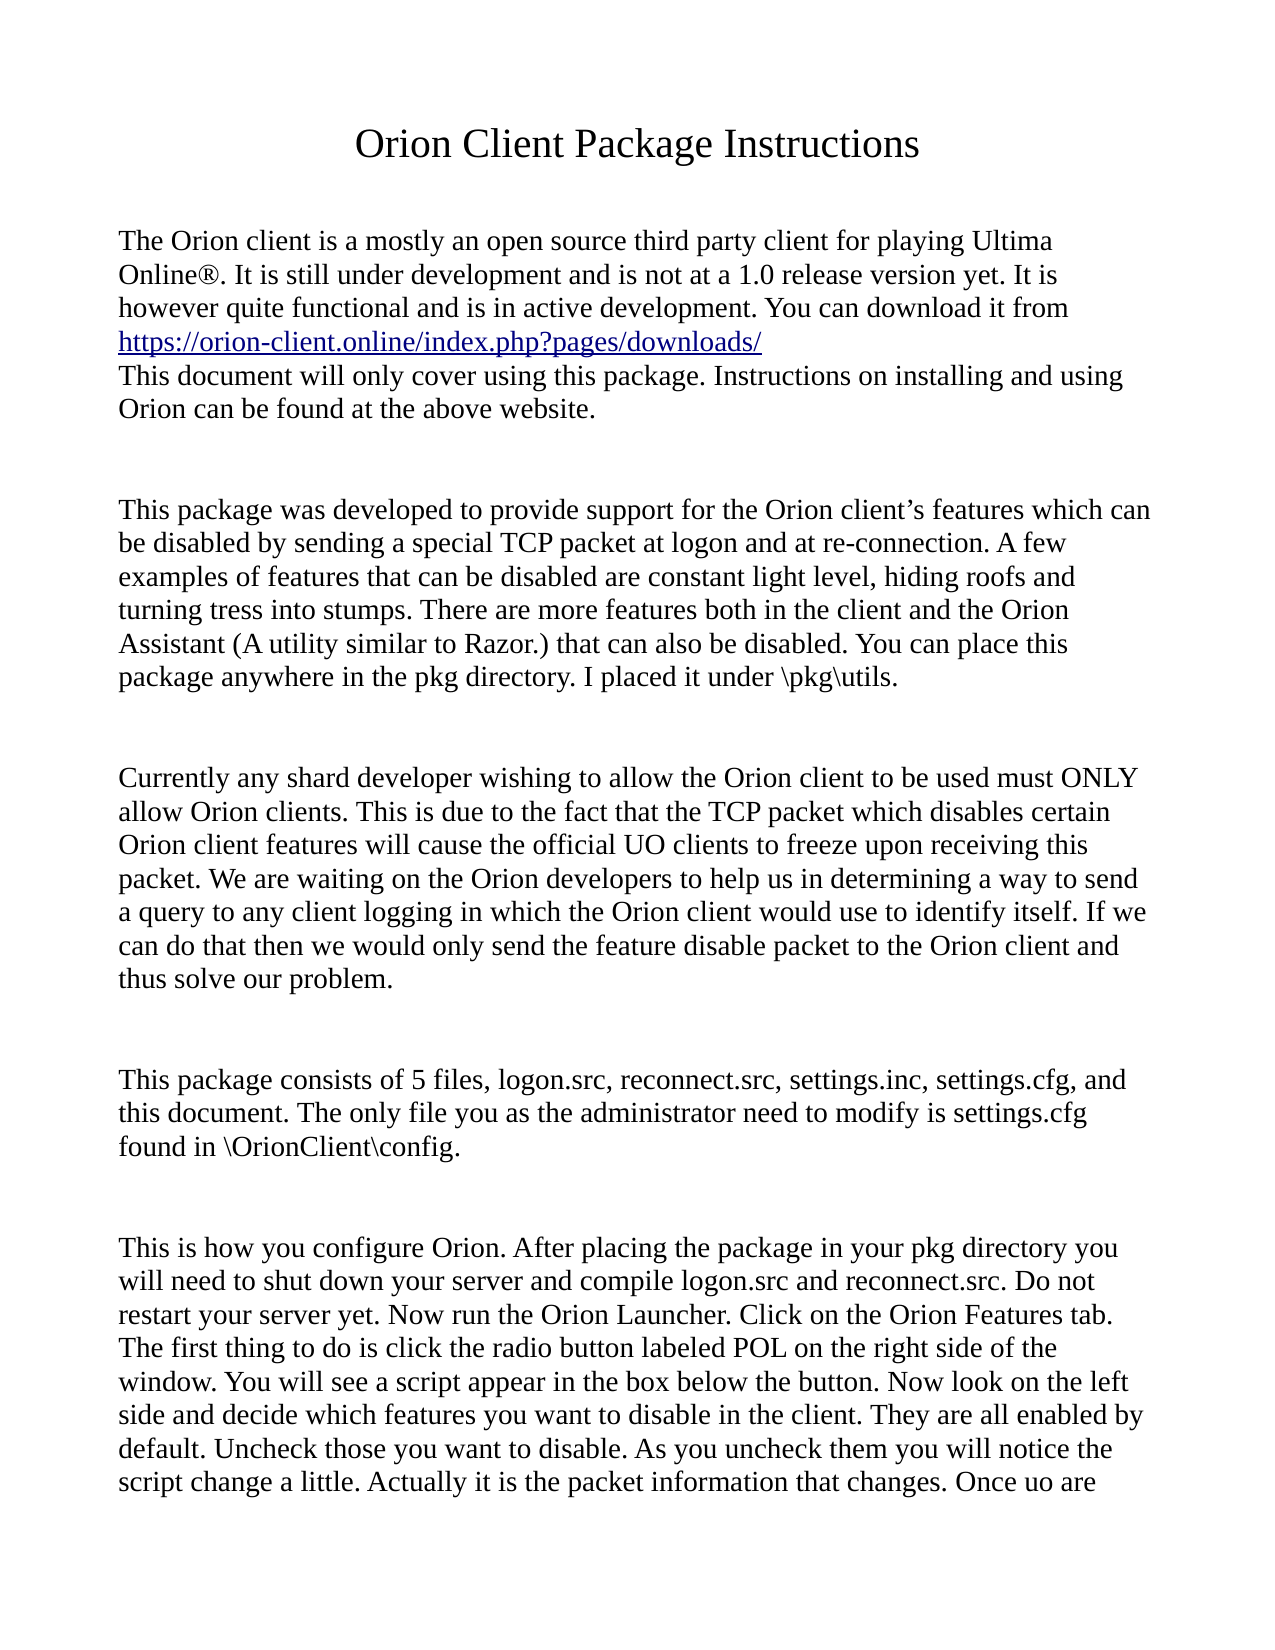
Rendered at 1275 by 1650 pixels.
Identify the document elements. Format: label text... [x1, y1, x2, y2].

text Currently any shard developer wishing to allow the Orion client to be used must ONLY allow Orion clients. This is due to the fact that the TCP packet which disables certain Orion client features will cause the official UO clients to freeze upon receiving this packet. We are waiting on the Orion developers to help us in determining a way to send a query to any client logging in which the Orion client would use to identify itself. If we can do that then we would only send the feature disable packet to the Orion client and thus solve our problem. [118, 760, 1157, 995]
text The Orion client is a mostly an open source third party client for playing Ultima Online®. It is still under development and is not at a 1.0 release version yet. It is however quite functional and is in active development. You can download it from https://orion-client.online/index.php?pages/downloads/ [118, 223, 1157, 358]
text This package was developed to provide support for the Orion client’s features which can be disabled by sending a special TCP packet at logon and at re-connection. A few examples of features that can be disabled are constant light level, hiding roofs and turning tress into stumps. There are more features both in the client and the Orion Assistant (A utility similar to Razor.) that can also be disabled. You can place this package anywhere in the pkg directory. I placed it under \pkg\utils. [118, 492, 1157, 693]
text Orion Client Package Instructions [118, 118, 1157, 166]
text This package consists of 5 files, logon.src, reconnect.src, settings.inc, settings.cfg, and this document. The only file you as the administrator need to modify is settings.cfg found in \OrionClient\config. [118, 1062, 1157, 1163]
text This is how you configure Orion. After placing the package in your pkg directory you will need to shut down your server and compile logon.src and reconnect.src. Do not restart your server yet. Now run the Orion Launcher. Click on the Orion Features tab. The first thing to do is click the radio button labeled POL on the right side of the window. You will see a script appear in the box below the button. Now look on the left side and decide which features you want to disable in the client. They are all enabled by default. Uncheck those you want to disable. As you uncheck them you will notice the script change a little. Actually it is the packet information that changes. Once uo are [118, 1230, 1157, 1498]
text This document will only cover using this package. Instructions on installing and using Orion can be found at the above website. [118, 358, 1157, 425]
